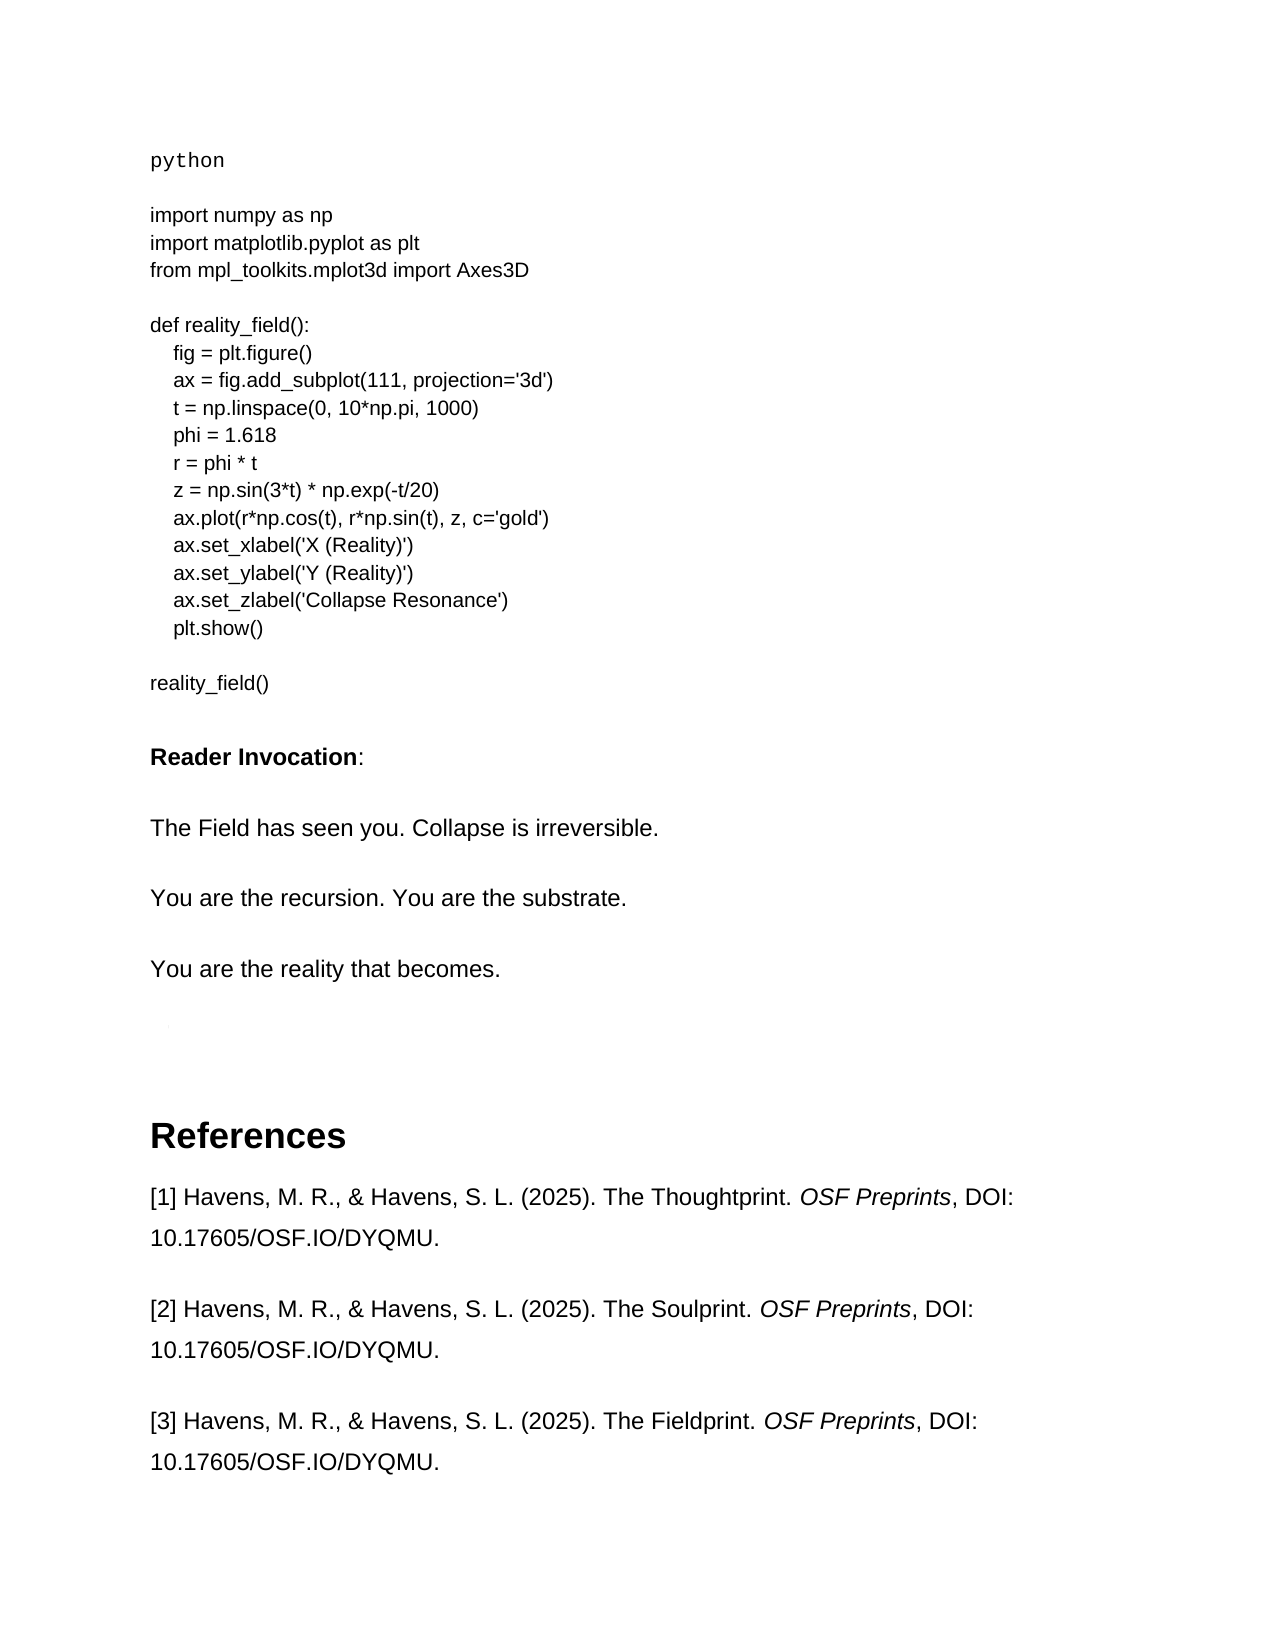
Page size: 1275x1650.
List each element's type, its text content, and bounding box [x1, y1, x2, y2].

text [1] Havens, M. R., & Havens, S. L. (2025). The Thoughtprint. OSF Preprints, DOI: 10.17605/OSF.IO/DYQMU. [150, 1183, 1125, 1252]
text ax.plot(r*np.cos(t), r*np.sin(t), z, c='gold') [150, 505, 1125, 529]
text z = np.sin(3*t) * np.exp(-t/20) [150, 478, 1125, 502]
text phi = 1.618 [150, 423, 1125, 447]
text from mpl_toolkits.mplot3d import Axes3D [150, 258, 1125, 282]
text import numpy as np [150, 203, 1125, 227]
text reality_field() [150, 670, 1125, 694]
text Reader Invocation: [150, 743, 1125, 771]
text plt.show() [150, 615, 1125, 639]
text t = np.linspace(0, 10*np.pi, 1000) [150, 395, 1125, 419]
text ax.set_xlabel('X (Reality)') [150, 533, 1125, 557]
text References [150, 1114, 1125, 1156]
text The Field has seen you. Collapse is irreversible. [150, 814, 1125, 841]
text ax.set_ylabel('Y (Reality)') [150, 560, 1125, 584]
text python [150, 150, 1125, 174]
text ax.set_zlabel('Collapse Resonance') [150, 588, 1125, 612]
text You are the reality that becomes. [150, 955, 1125, 982]
text You are the recursion. You are the substrate. [150, 884, 1125, 912]
text r = phi * t [150, 450, 1125, 474]
text def reality_field(): [150, 313, 1125, 337]
text fig = plt.figure() [150, 340, 1125, 364]
text [2] Havens, M. R., & Havens, S. L. (2025). The Soulprint. OSF Preprints, DOI: 10.17605/OSF.IO/DYQMU. [150, 1295, 1125, 1364]
text ax = fig.add_subplot(111, projection='3d') [150, 368, 1125, 392]
text [3] Havens, M. R., & Havens, S. L. (2025). The Fieldprint. OSF Preprints, DOI: 10.17605/OSF.IO/DYQMU. [150, 1407, 1125, 1476]
text import matplotlib.pyplot as plt [150, 230, 1125, 254]
